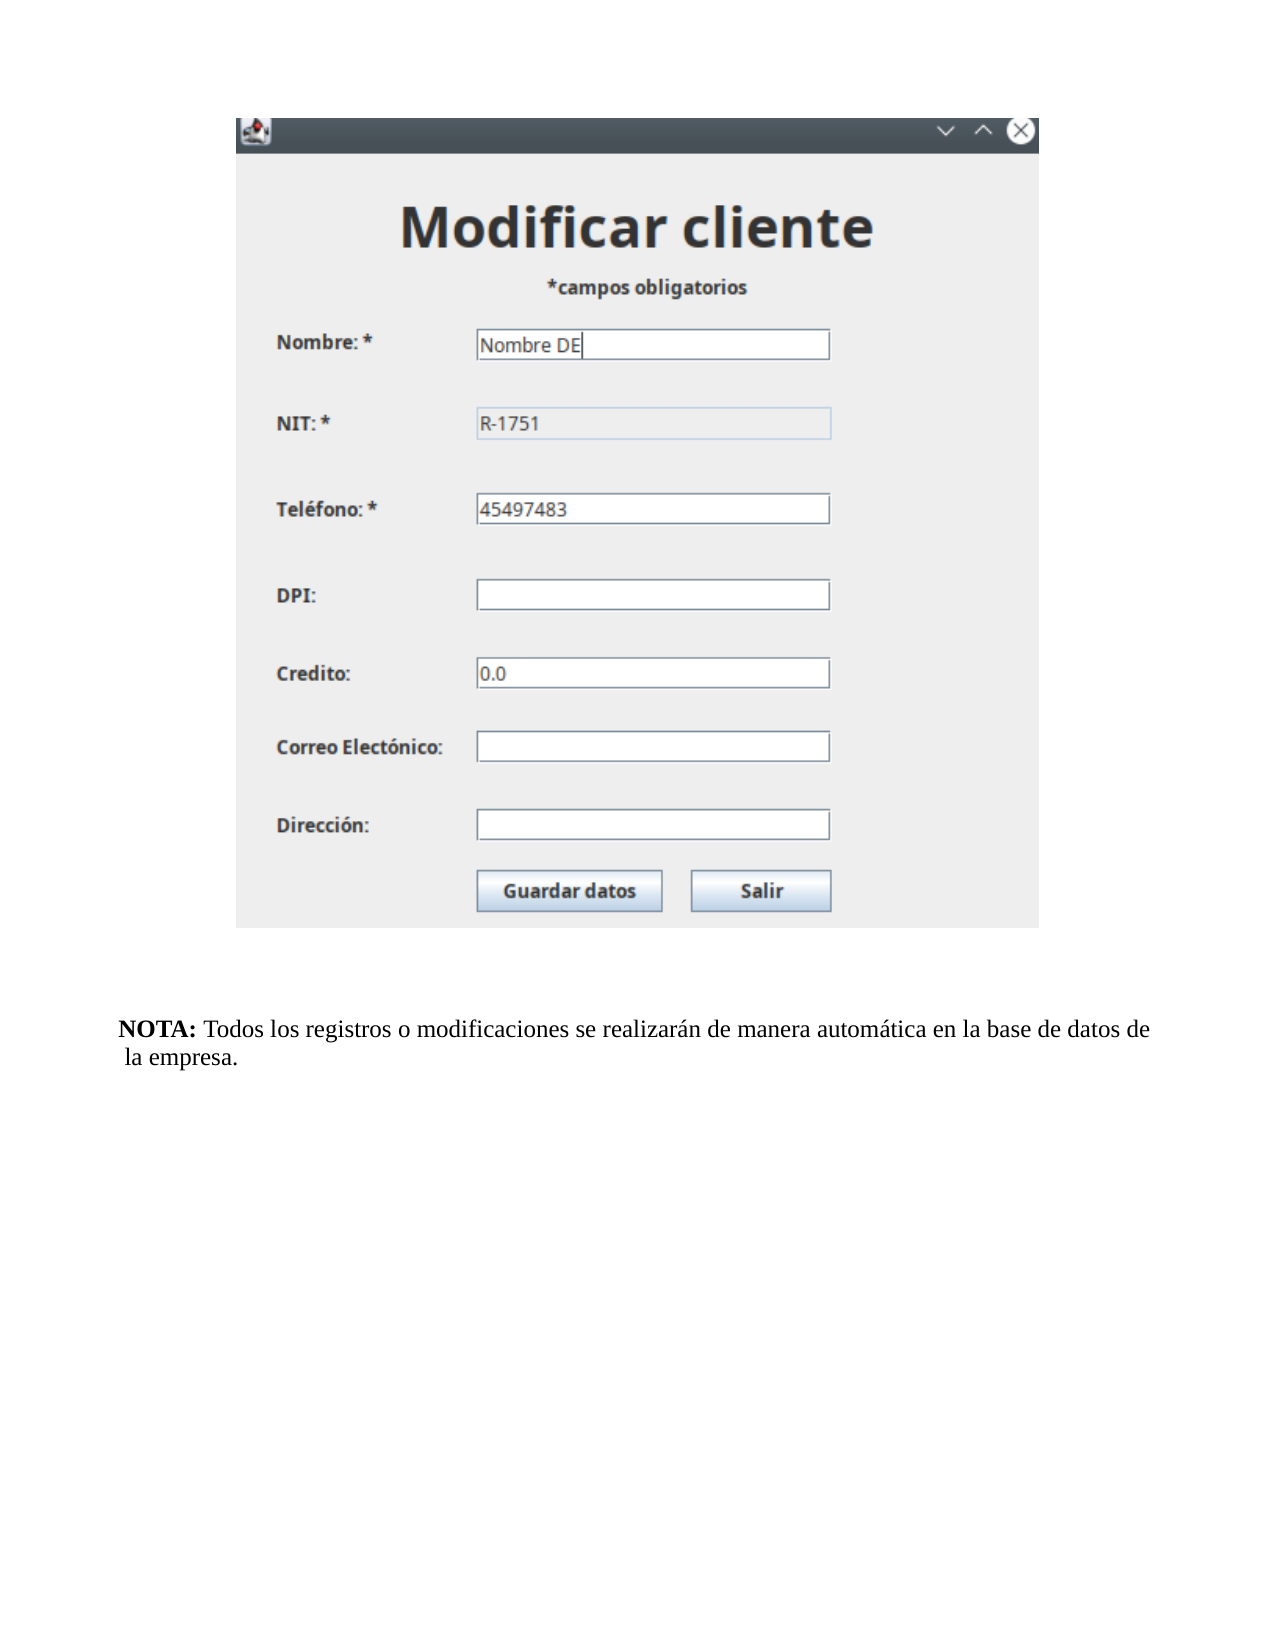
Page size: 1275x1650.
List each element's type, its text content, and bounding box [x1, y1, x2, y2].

text la empresa. [118, 1042, 1157, 1071]
text NOTA: Todos los registros o modificaciones se realizarán de manera automática en la base de datos de [118, 1014, 1157, 1042]
picture [236, 118, 1039, 928]
